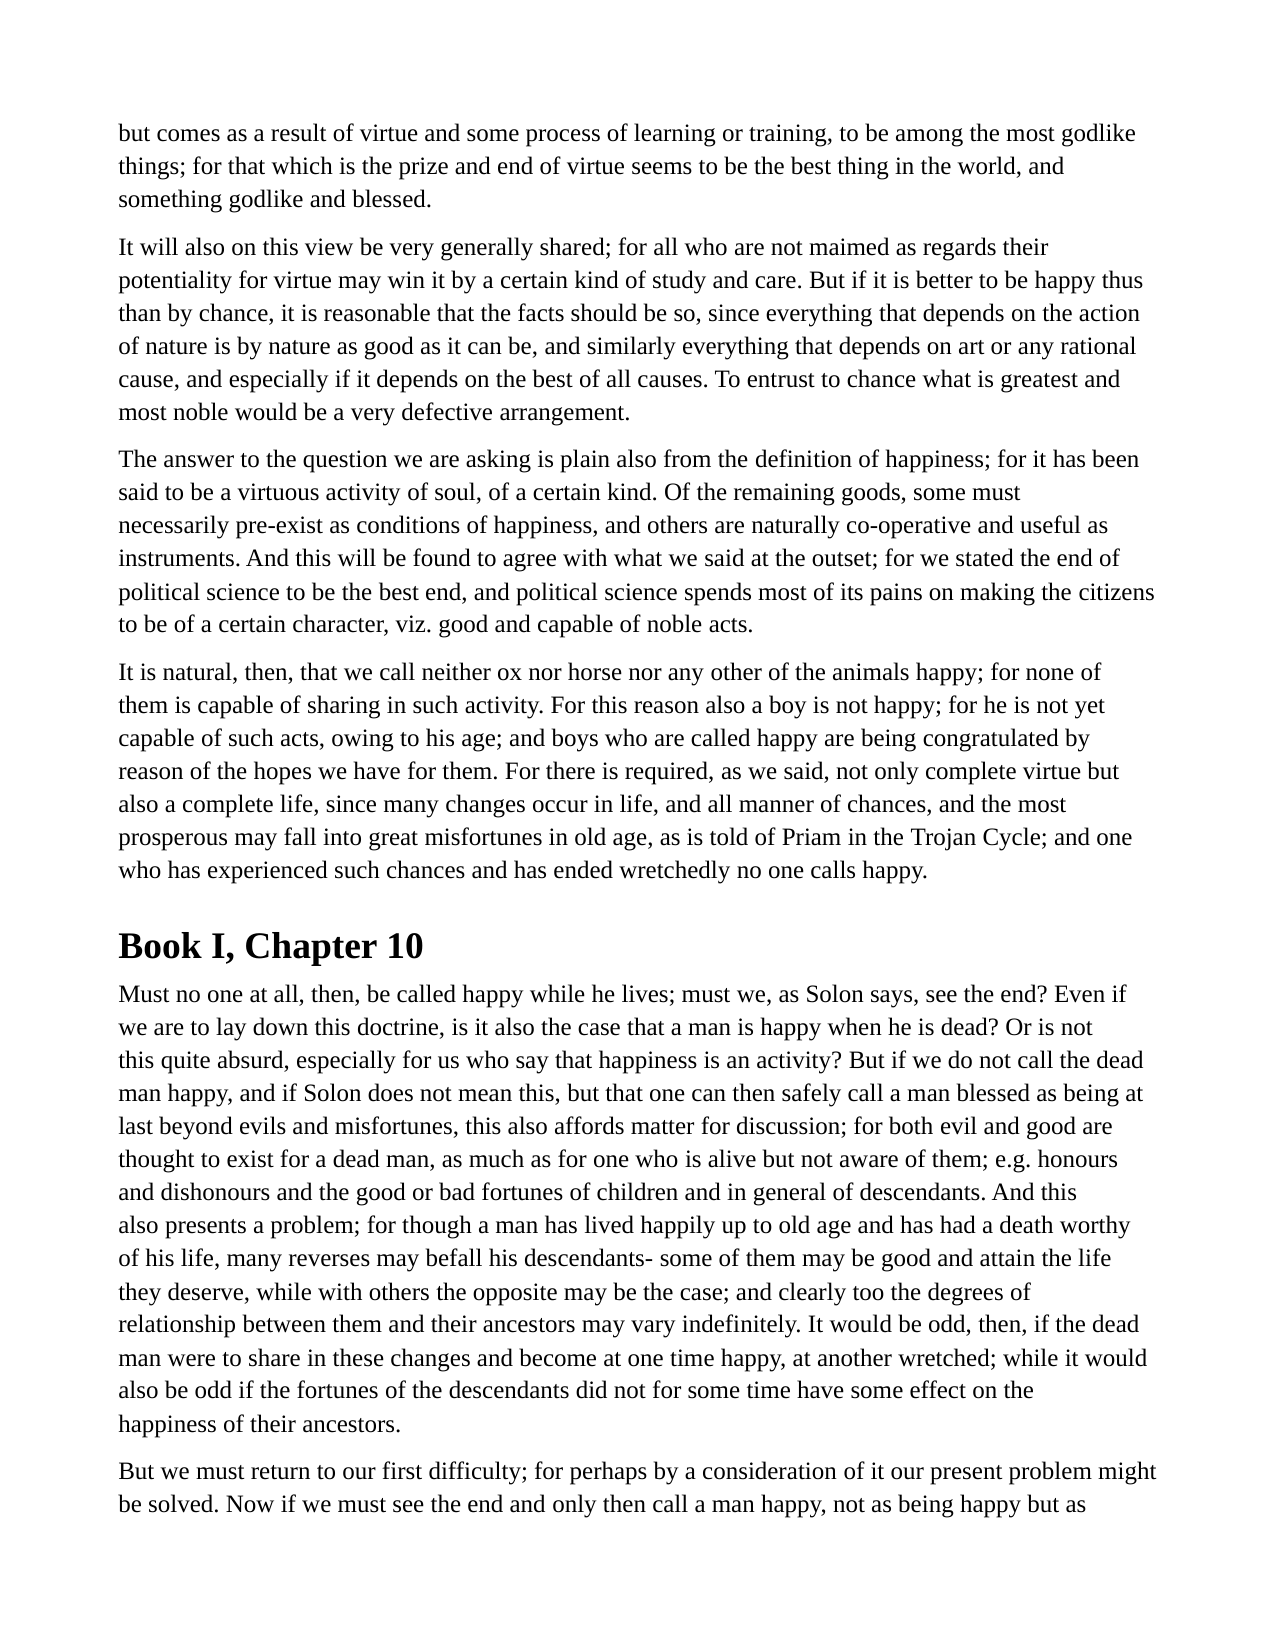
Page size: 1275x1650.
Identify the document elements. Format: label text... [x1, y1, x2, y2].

text Must no one at all, then, be called happy while he lives; must we, as Solon says, see the end? Even if we are to lay down this doctrine, is it also the case that a man is happy when he is dead? Or is not this quite absurd, especially for us who say that happiness is an activity? But if we do not call the dead man happy, and if Solon does not mean this, but that one can then safely call a man blessed as being at last beyond evils and misfortunes, this also affords matter for discussion; for both evil and good are thought to exist for a dead man, as much as for one who is alive but not aware of them; e.g. honours and dishonours and the good or bad fortunes of children and in general of descendants. And this also presents a problem; for though a man has lived happily up to old age and has had a death worthy of his life, many reverses may befall his descendants- some of them may be good and attain the life they deserve, while with others the opposite may be the case; and clearly too the degrees of relationship between them and their ancestors may vary indefinitely. It would be odd, then, if the dead man were to share in these changes and become at one time happy, at another wretched; while it would also be odd if the fortunes of the descendants did not for some time have some effect on the happiness of their ancestors. [118, 979, 1157, 1437]
subtitle Book I, Chapter 10 [118, 924, 1157, 967]
text But we must return to our first difficulty; for perhaps by a consideration of it our present problem might be solved. Now if we must see the end and only then call a man happy, not as being happy but as [118, 1456, 1157, 1518]
text It will also on this view be very generally shared; for all who are not maimed as regards their potentiality for virtue may win it by a certain kind of study and care. But if it is better to be happy thus than by chance, it is reasonable that the facts should be so, since everything that depends on the action of nature is by nature as good as it can be, and similarly everything that depends on art or any rational cause, and especially if it depends on the best of all causes. To entrust to chance what is greatest and most noble would be a very defective arrangement. [118, 232, 1157, 426]
text but comes as a result of virtue and some process of learning or training, to be among the most godlike things; for that which is the prize and end of virtue seems to be the best thing in the world, and something godlike and blessed. [118, 118, 1157, 213]
text It is natural, then, that we call neither ox nor horse nor any other of the animals happy; for none of them is capable of sharing in such activity. For this reason also a boy is not happy; for he is not yet capable of such acts, owing to his age; and boys who are called happy are being congratulated by reason of the hopes we have for them. For there is required, as we said, not only complete virtue but also a complete life, since many changes occur in life, and all manner of chances, and the most prosperous may fall into great misfortunes in old age, as is told of Priam in the Trojan Cycle; and one who has experienced such chances and has ended wretchedly no one calls happy. [118, 657, 1157, 884]
text The answer to the question we are asking is plain also from the definition of happiness; for it has been said to be a virtuous activity of soul, of a certain kind. Of the remaining goods, some must necessarily pre-exist as conditions of happiness, and others are naturally co-operative and useful as instruments. And this will be found to agree with what we said at the outset; for we stated the end of political science to be the best end, and political science spends most of its pains on making the citizens to be of a certain character, viz. good and capable of noble acts. [118, 444, 1157, 638]
